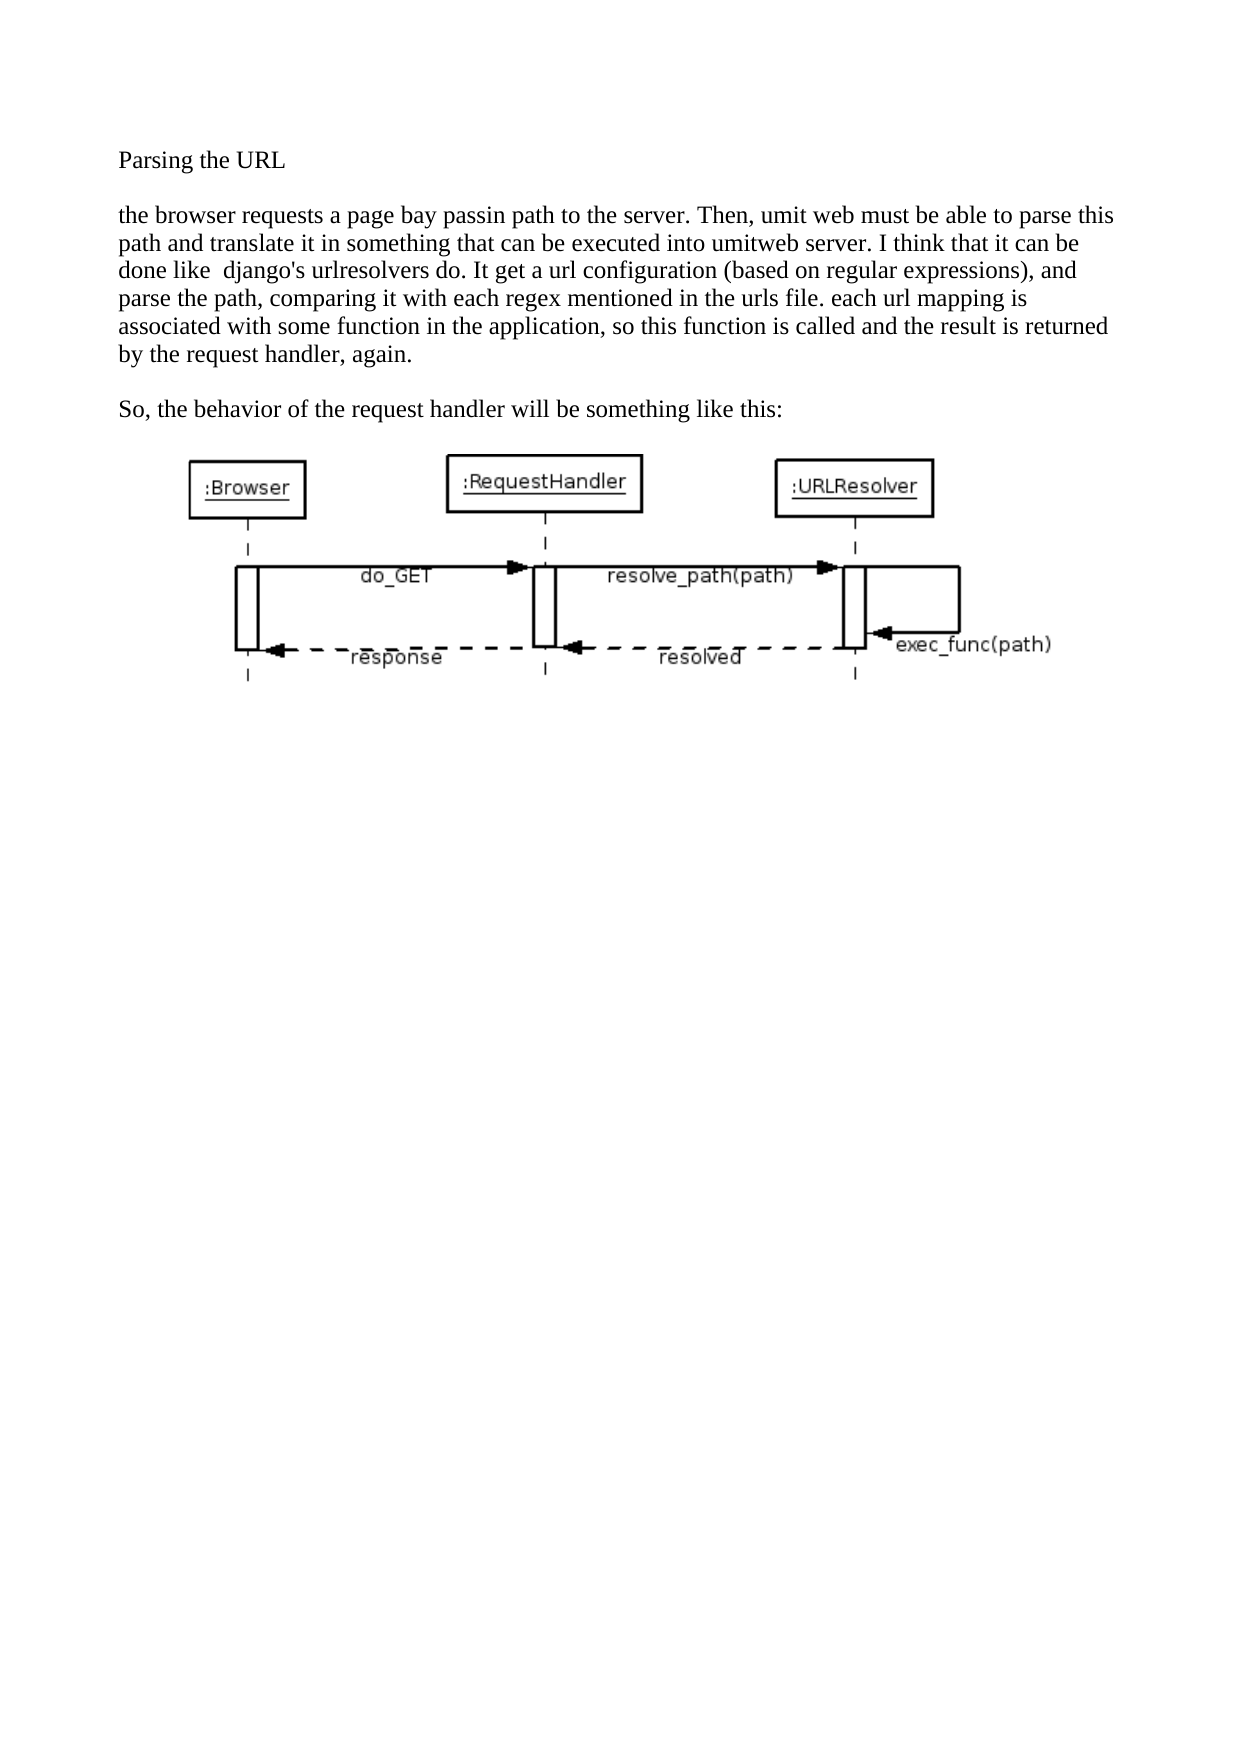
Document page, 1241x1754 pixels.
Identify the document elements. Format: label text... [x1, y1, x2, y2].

text So, the behavior of the request handler will be something like this: [118, 395, 1122, 423]
text Parsing the URL [118, 146, 1122, 173]
picture [188, 454, 1052, 683]
text the browser requests a page bay passin path to the server. Then, umit web must be able to parse this path and translate it in something that can be executed into umitweb server. I think that it can be done like django's urlresolvers do. It get a url configuration (based on regular expressions), and parse the path, comparing it with each regex mentioned in the urls file. each url mapping is associated with some function in the application, so this function is called and the result is returned by the request handler, again. [118, 201, 1122, 367]
